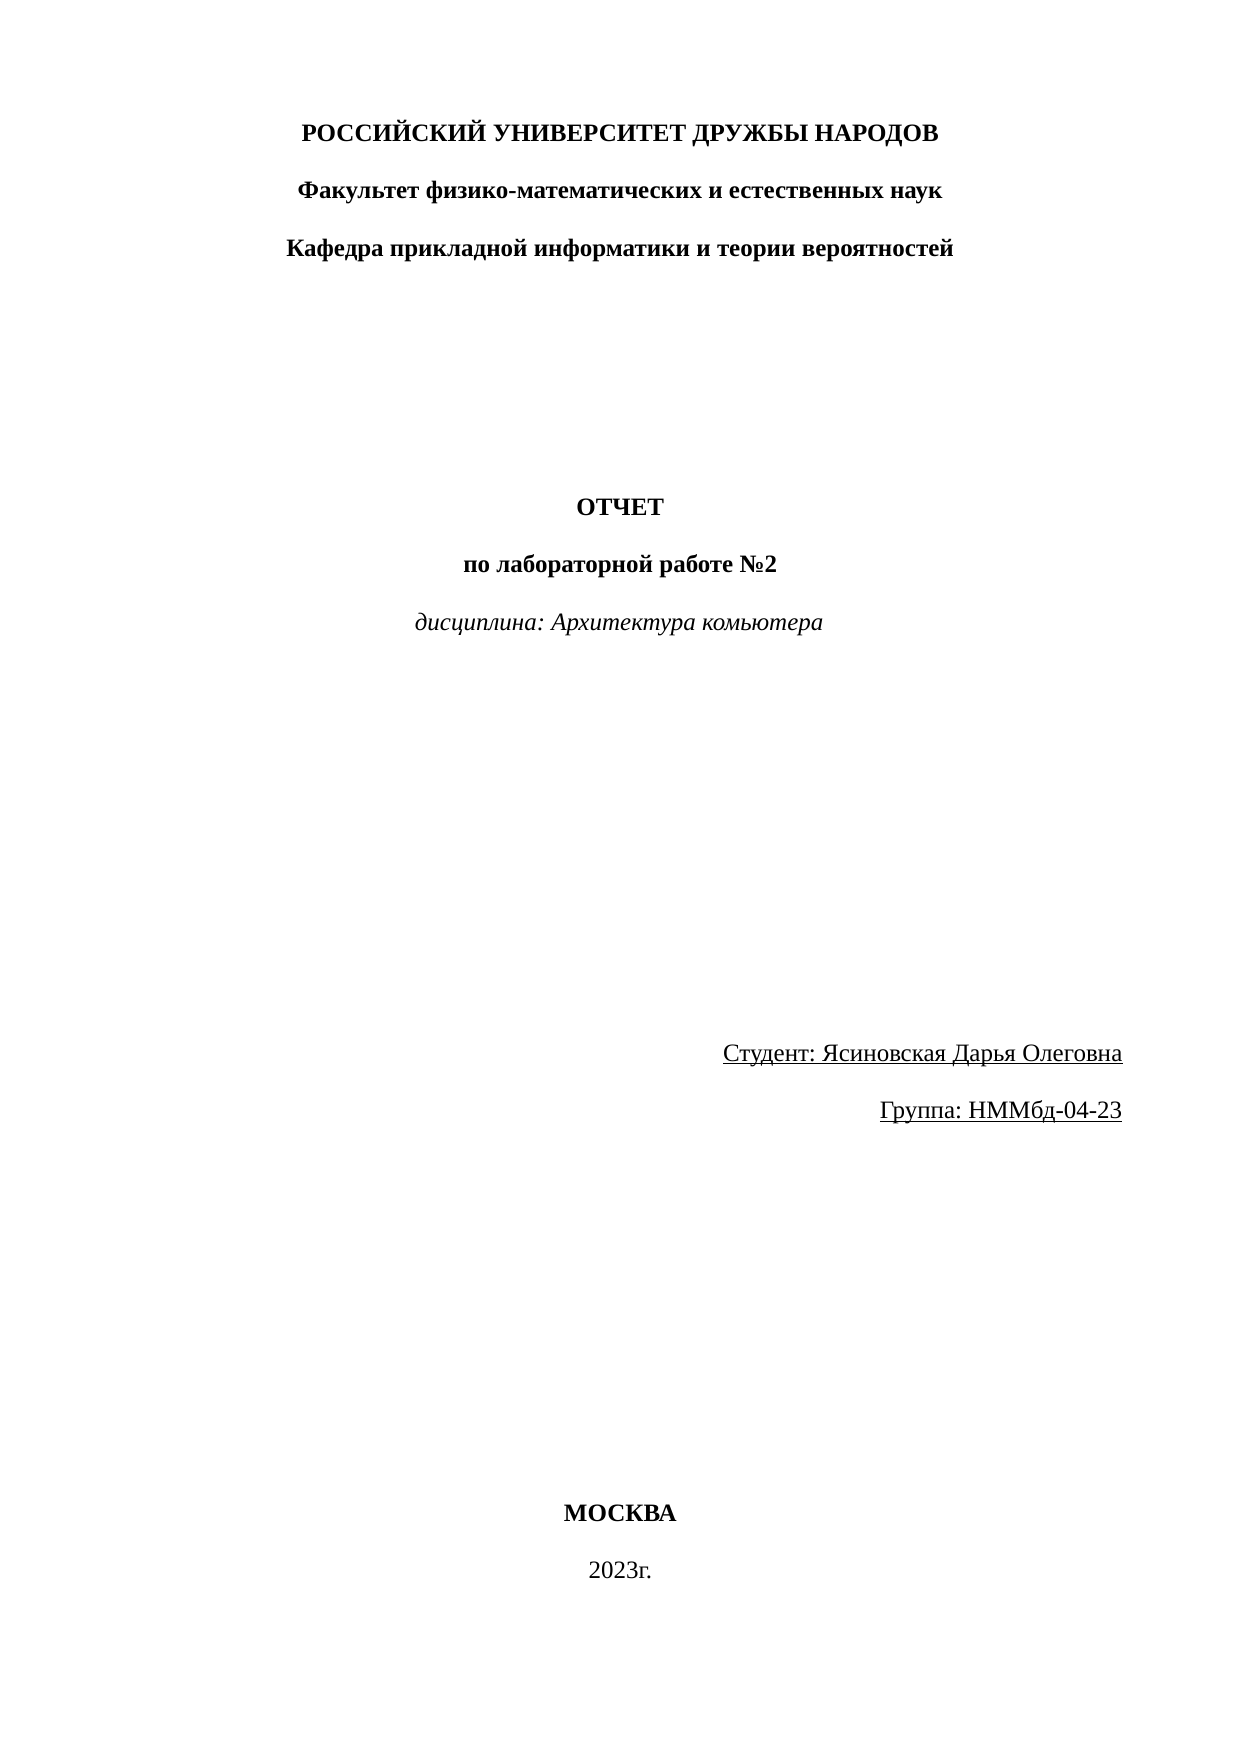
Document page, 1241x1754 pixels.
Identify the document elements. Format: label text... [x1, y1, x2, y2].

text Кафедра прикладной информатики и теории вероятностей [118, 233, 1122, 262]
text по лабораторной работе №2 [118, 549, 1122, 578]
text Группа: НММбд-04-23 [118, 1096, 1122, 1124]
text МОСКВА [118, 1498, 1122, 1527]
text дисциплина: Архитектура комьютера [118, 607, 1122, 636]
text ОТЧЕТ [118, 492, 1122, 521]
text РОССИЙСКИЙ УНИВЕРСИТЕТ ДРУЖБЫ НАРОДОВ [118, 118, 1122, 147]
text 2023г. [118, 1556, 1122, 1584]
text Факультет физико-математических и естественных наук [118, 176, 1122, 204]
text Студент: Ясиновская Дарья Олеговна [118, 1038, 1122, 1067]
